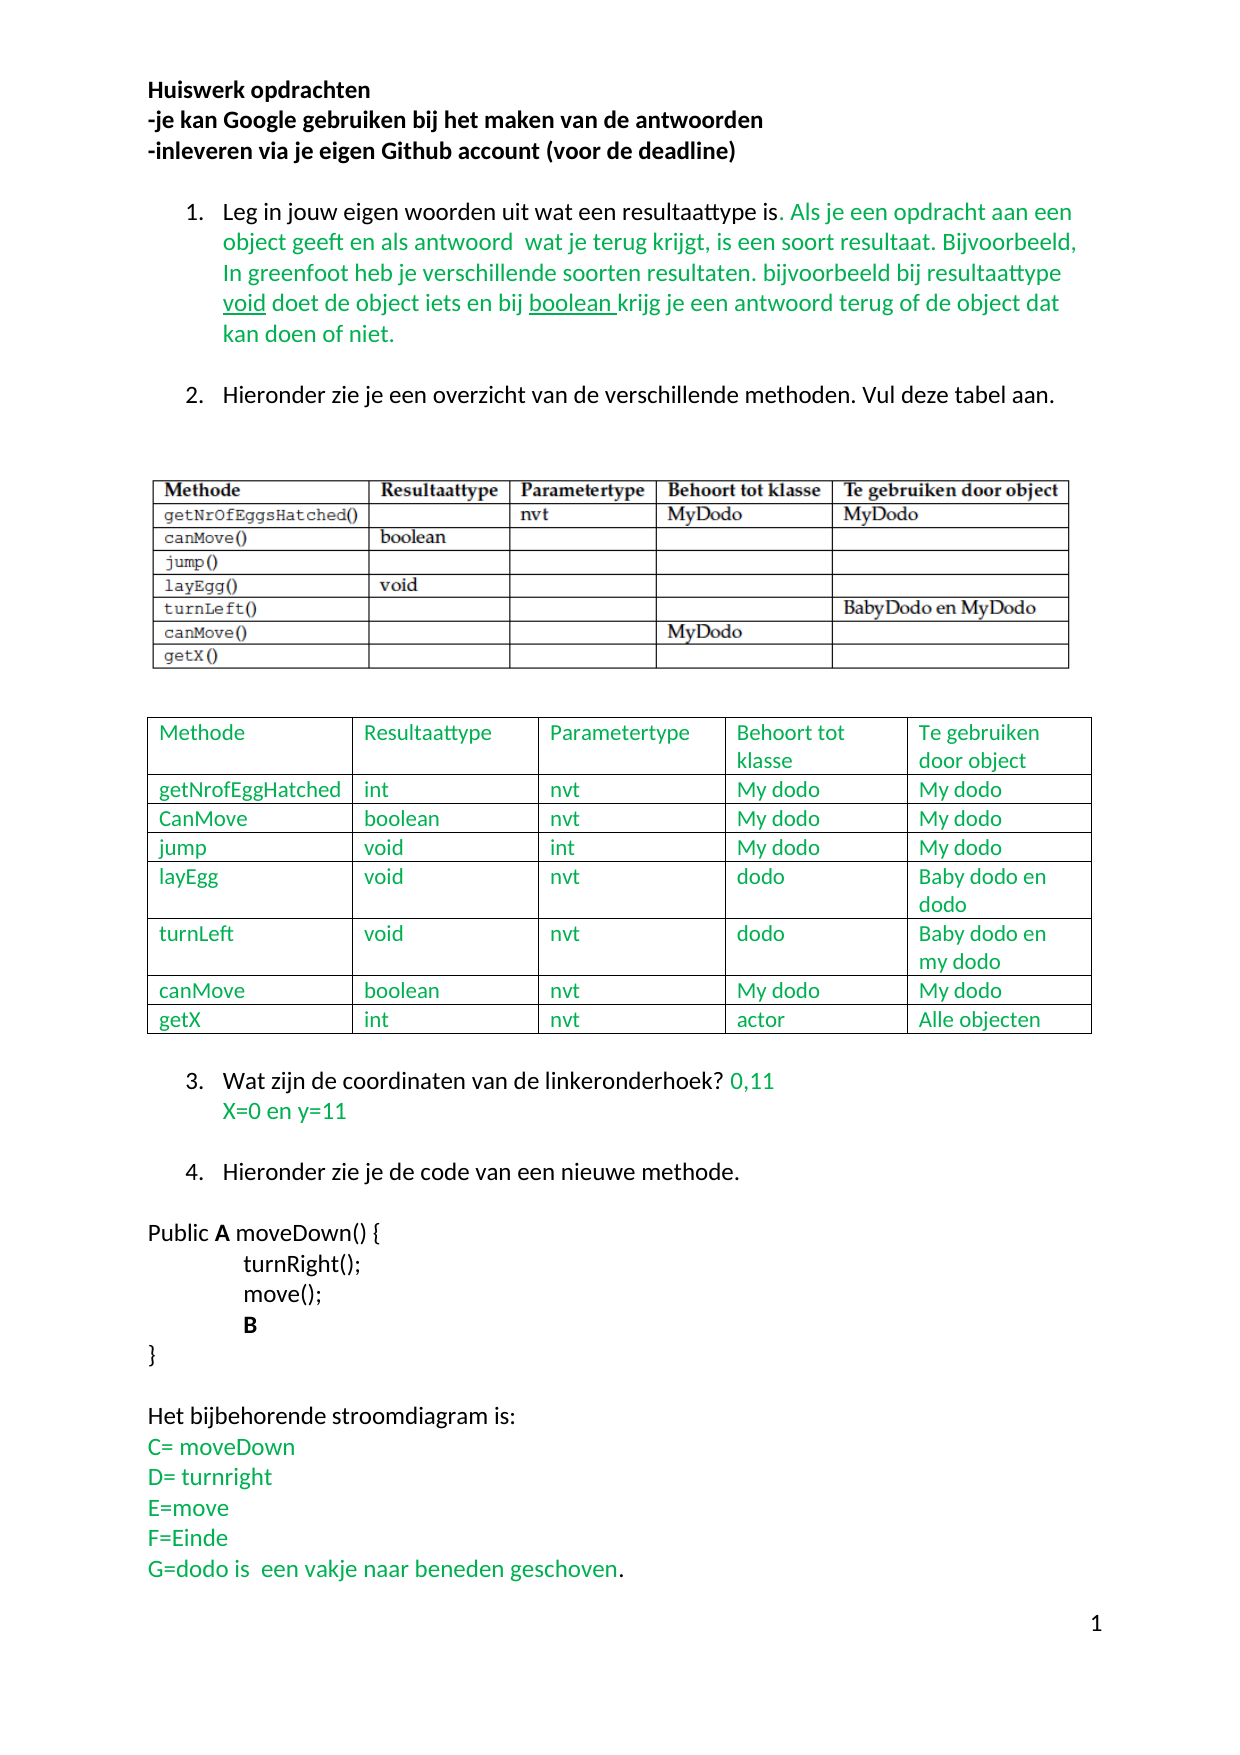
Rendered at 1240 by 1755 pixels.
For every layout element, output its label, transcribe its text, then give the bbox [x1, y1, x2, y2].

table_cell nvt [539, 775, 725, 803]
table_cell layEgg [148, 862, 352, 918]
table_cell int [353, 1005, 538, 1033]
table_cell nvt [539, 919, 725, 975]
table_cell int [353, 775, 538, 803]
text move(); [148, 1278, 1092, 1309]
text } [148, 1339, 1092, 1370]
table_cell nvt [539, 804, 725, 832]
table_cell void [353, 833, 538, 861]
table_cell CanMove [148, 804, 352, 832]
table_cell My dodo [726, 833, 907, 861]
text X=0 en y=11 [223, 1095, 1092, 1126]
text -je kan Google gebruiken bij het maken van de antwoorden [148, 104, 1092, 135]
table_header Methode [148, 718, 352, 774]
table_cell nvt [539, 976, 725, 1004]
table_cell int [539, 833, 725, 861]
table_cell dodo [726, 862, 907, 918]
text G=dodo is een vakje naar beneden geschoven. [148, 1553, 1092, 1584]
text Huiswerk opdrachten [148, 74, 1092, 104]
text turnRight(); [148, 1248, 1092, 1278]
table_cell turnLeft [148, 919, 352, 975]
table_cell boolean [353, 804, 538, 832]
table_cell My dodo [908, 775, 1091, 803]
text Public A moveDown() { [148, 1217, 1092, 1248]
table_cell void [353, 919, 538, 975]
table_cell nvt [539, 1005, 725, 1033]
table_cell My dodo [908, 804, 1091, 832]
table_cell My dodo [726, 775, 907, 803]
table_cell getX [148, 1005, 352, 1033]
table_cell Alle objecten [908, 1005, 1091, 1033]
table_cell My dodo [908, 976, 1091, 1004]
table_cell canMove [148, 976, 352, 1004]
table_cell Baby dodo en dodo [908, 862, 1091, 918]
text B [148, 1309, 1092, 1339]
table_header Resultaattype [353, 718, 538, 774]
table_cell getNrofEggHatched [148, 775, 352, 803]
table_header Parametertype [539, 718, 725, 774]
text D= turnright [148, 1462, 1092, 1492]
list Hieronder zie je een overzicht van de verschillende methoden. Vul deze tabel aan. [185, 379, 1092, 409]
table_cell nvt [539, 862, 725, 918]
table_header Behoort tot klasse [726, 718, 907, 774]
table_cell Baby dodo en my dodo [908, 919, 1091, 975]
table_cell boolean [353, 976, 538, 1004]
list Hieronder zie je de code van een nieuwe methode. [185, 1156, 1092, 1187]
text F=Einde [148, 1523, 1092, 1553]
table_cell jump [148, 833, 352, 861]
list Wat zijn de coordinaten van de linkeronderhoek? 0,11 [185, 1065, 1092, 1095]
text Het bijbehorende stroomdiagram is: [148, 1401, 1092, 1431]
table_cell actor [726, 1005, 907, 1033]
table_cell My dodo [726, 804, 907, 832]
list Leg in jouw eigen woorden uit wat een resultaattype is. Als je een opdracht aan een object geeft en als antwoord wat je terug krijgt, is een soort resultaat. Bijvoorbeeld, In greenfoot heb je verschillende soorten resultaten. bijvoorbeeld bij resultaattype void doet de object iets en bij boolean krijg je een antwoord terug of de object dat kan doen of niet. [185, 196, 1092, 348]
text E=move [148, 1492, 1092, 1523]
table_header Te gebruiken door object [908, 718, 1091, 774]
text -inleveren via je eigen Github account (voor de deadline) [148, 135, 1092, 165]
text C= moveDown [148, 1431, 1092, 1462]
table_cell My dodo [908, 833, 1091, 861]
table_cell dodo [726, 919, 907, 975]
table_cell void [353, 862, 538, 918]
table_cell My dodo [726, 976, 907, 1004]
